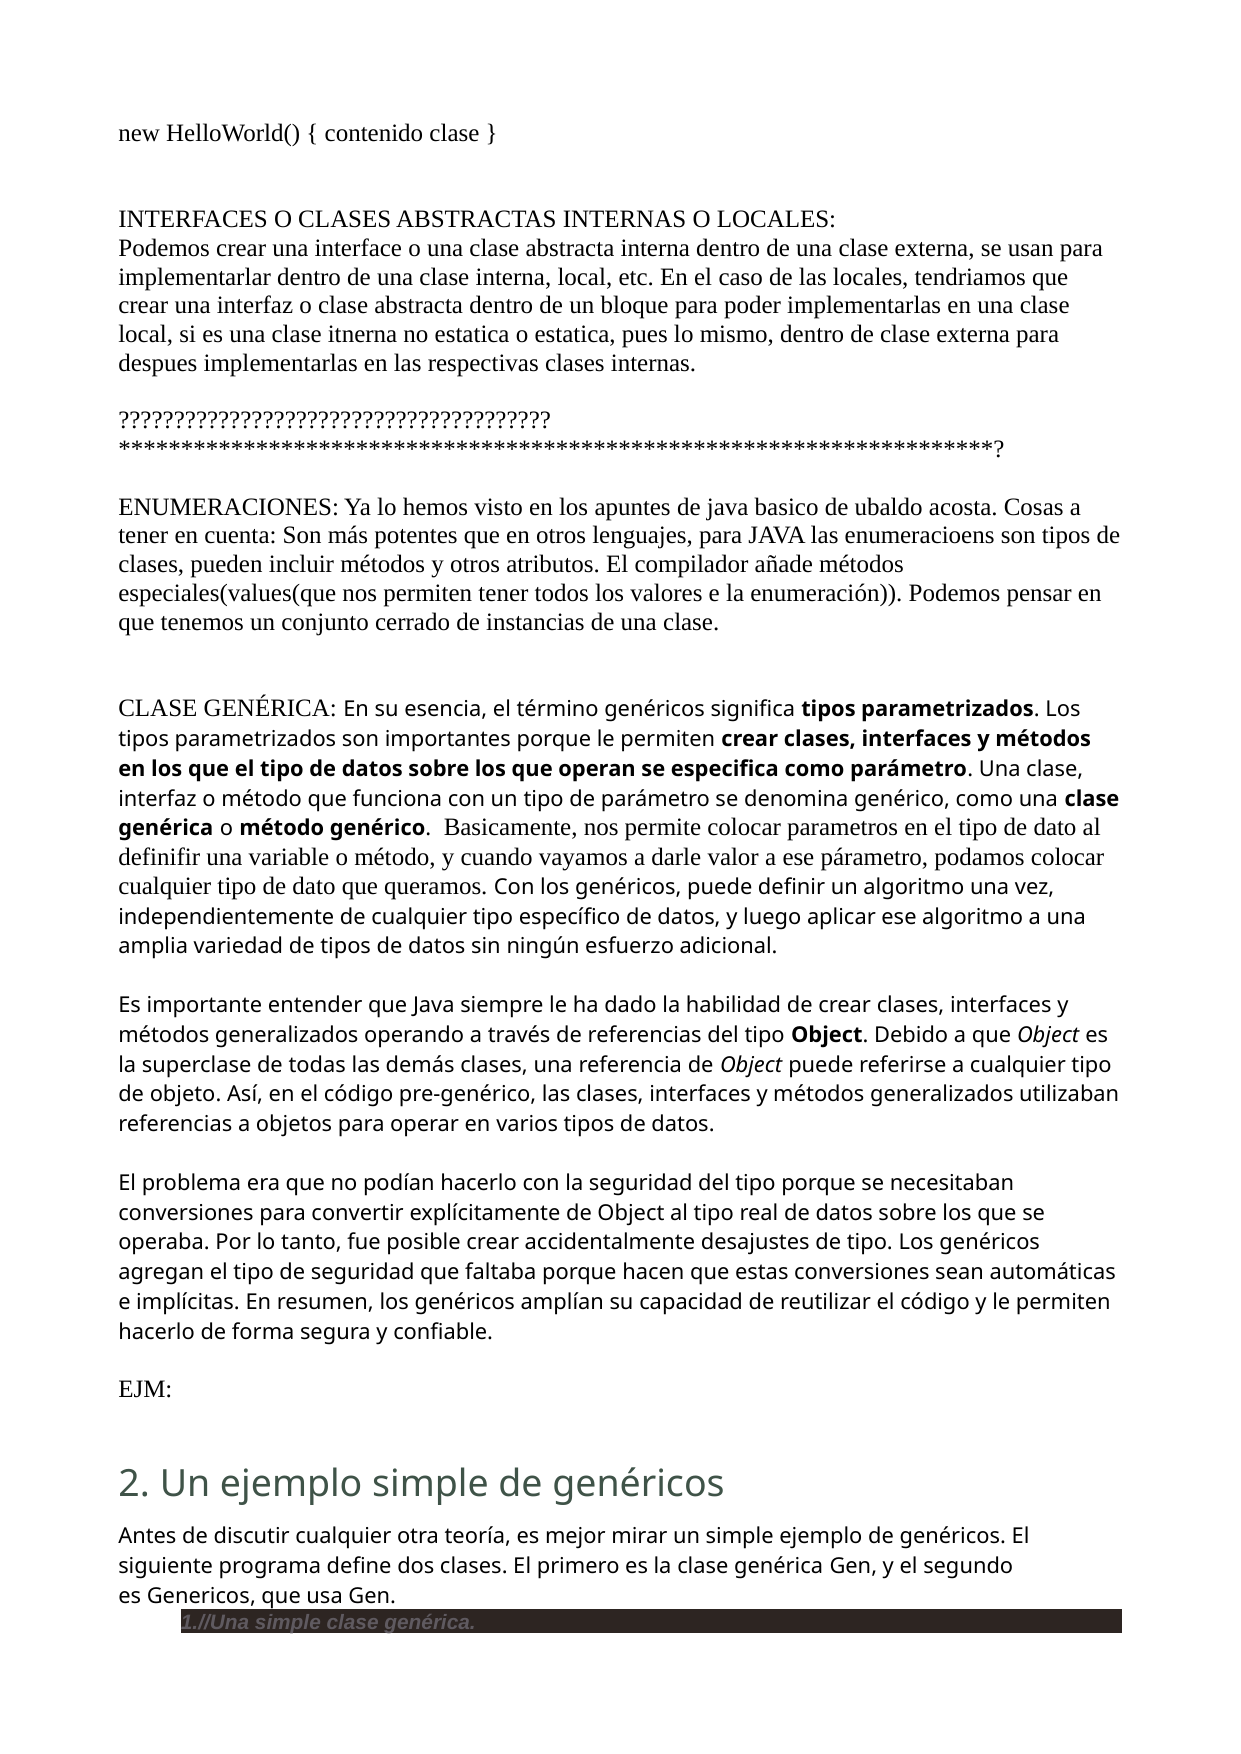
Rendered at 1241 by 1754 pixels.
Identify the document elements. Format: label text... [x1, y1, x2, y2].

list //Una simple clase genérica. [181, 1609, 1122, 1633]
text ??????????????????????????????????????? [118, 406, 1122, 434]
text INTERFACES O CLASES ABSTRACTAS INTERNAS O LOCALES: [118, 204, 1122, 233]
text CLASE GENÉRICA: En su esencia, el término genéricos significa tipos parametrizados. Los tipos parametrizados son importantes porque le permiten crear clases, interfaces y métodos en los que el tipo de datos sobre los que operan se especifica como parámetro. Una clase, interfaz o método que funciona con un tipo de parámetro se denomina genérico, como una clase genérica o método genérico. Basicamente, nos permite colocar parametros en el tipo de dato al definifir una variable o método, y cuando vayamos a darle valor a ese párametro, podamos colocar cualquier tipo de dato que queramos. Con los genéricos, puede definir un algoritmo una vez, independientemente de cualquier tipo específico de datos, y luego aplicar ese algoritmo a una amplia variedad de tipos de datos sin ningún esfuerzo adicional. [118, 693, 1122, 960]
subtitle 2. Un ejemplo simple de genéricos [118, 1457, 1122, 1508]
text EJM: [118, 1374, 1122, 1403]
text El problema era que no podían hacerlo con la seguridad del tipo porque se necesitaban conversiones para convertir explícitamente de Object al tipo real de datos sobre los que se operaba. Por lo tanto, fue posible crear accidentalmente desajustes de tipo. Los genéricos agregan el tipo de seguridad que faltaba porque hacen que estas conversiones sean automáticas e implícitas. En resumen, los genéricos amplían su capacidad de reutilizar el código y le permiten hacerlo de forma segura y confiable. [118, 1167, 1122, 1345]
text Antes de discutir cualquier otra teoría, es mejor mirar un simple ejemplo de genéricos. El siguiente programa define dos clases. El primero es la clase genérica Gen, y el segundo es Genericos, que usa Gen. [118, 1520, 1122, 1609]
text **********************************************************************? [118, 434, 1122, 463]
text new HelloWorld() { contenido clase } [118, 118, 1122, 147]
text Es importante entender que Java siempre le ha dado la habilidad de crear clases, interfaces y métodos generalizados operando a través de referencias del tipo Object. Debido a que Object es la superclase de todas las demás clases, una referencia de Object puede referirse a cualquier tipo de objeto. Así, en el código pre-genérico, las clases, interfaces y métodos generalizados utilizaban referencias a objetos para operar en varios tipos de datos. [118, 989, 1122, 1138]
text Podemos crear una interface o una clase abstracta interna dentro de una clase externa, se usan para implementarlar dentro de una clase interna, local, etc. En el caso de las locales, tendriamos que crear una interfaz o clase abstracta dentro de un bloque para poder implementarlas en una clase local, si es una clase itnerna no estatica o estatica, pues lo mismo, dentro de clase externa para despues implementarlas en las respectivas clases internas. [118, 233, 1122, 377]
text ENUMERACIONES: Ya lo hemos visto en los apuntes de java basico de ubaldo acosta. Cosas a tener en cuenta: Son más potentes que en otros lenguajes, para JAVA las enumeracioens son tipos de clases, pueden incluir métodos y otros atributos. El compilador añade métodos especiales(values(que nos permiten tener todos los valores e la enumeración)). Podemos pensar en que tenemos un conjunto cerrado de instancias de una clase. [118, 492, 1122, 636]
